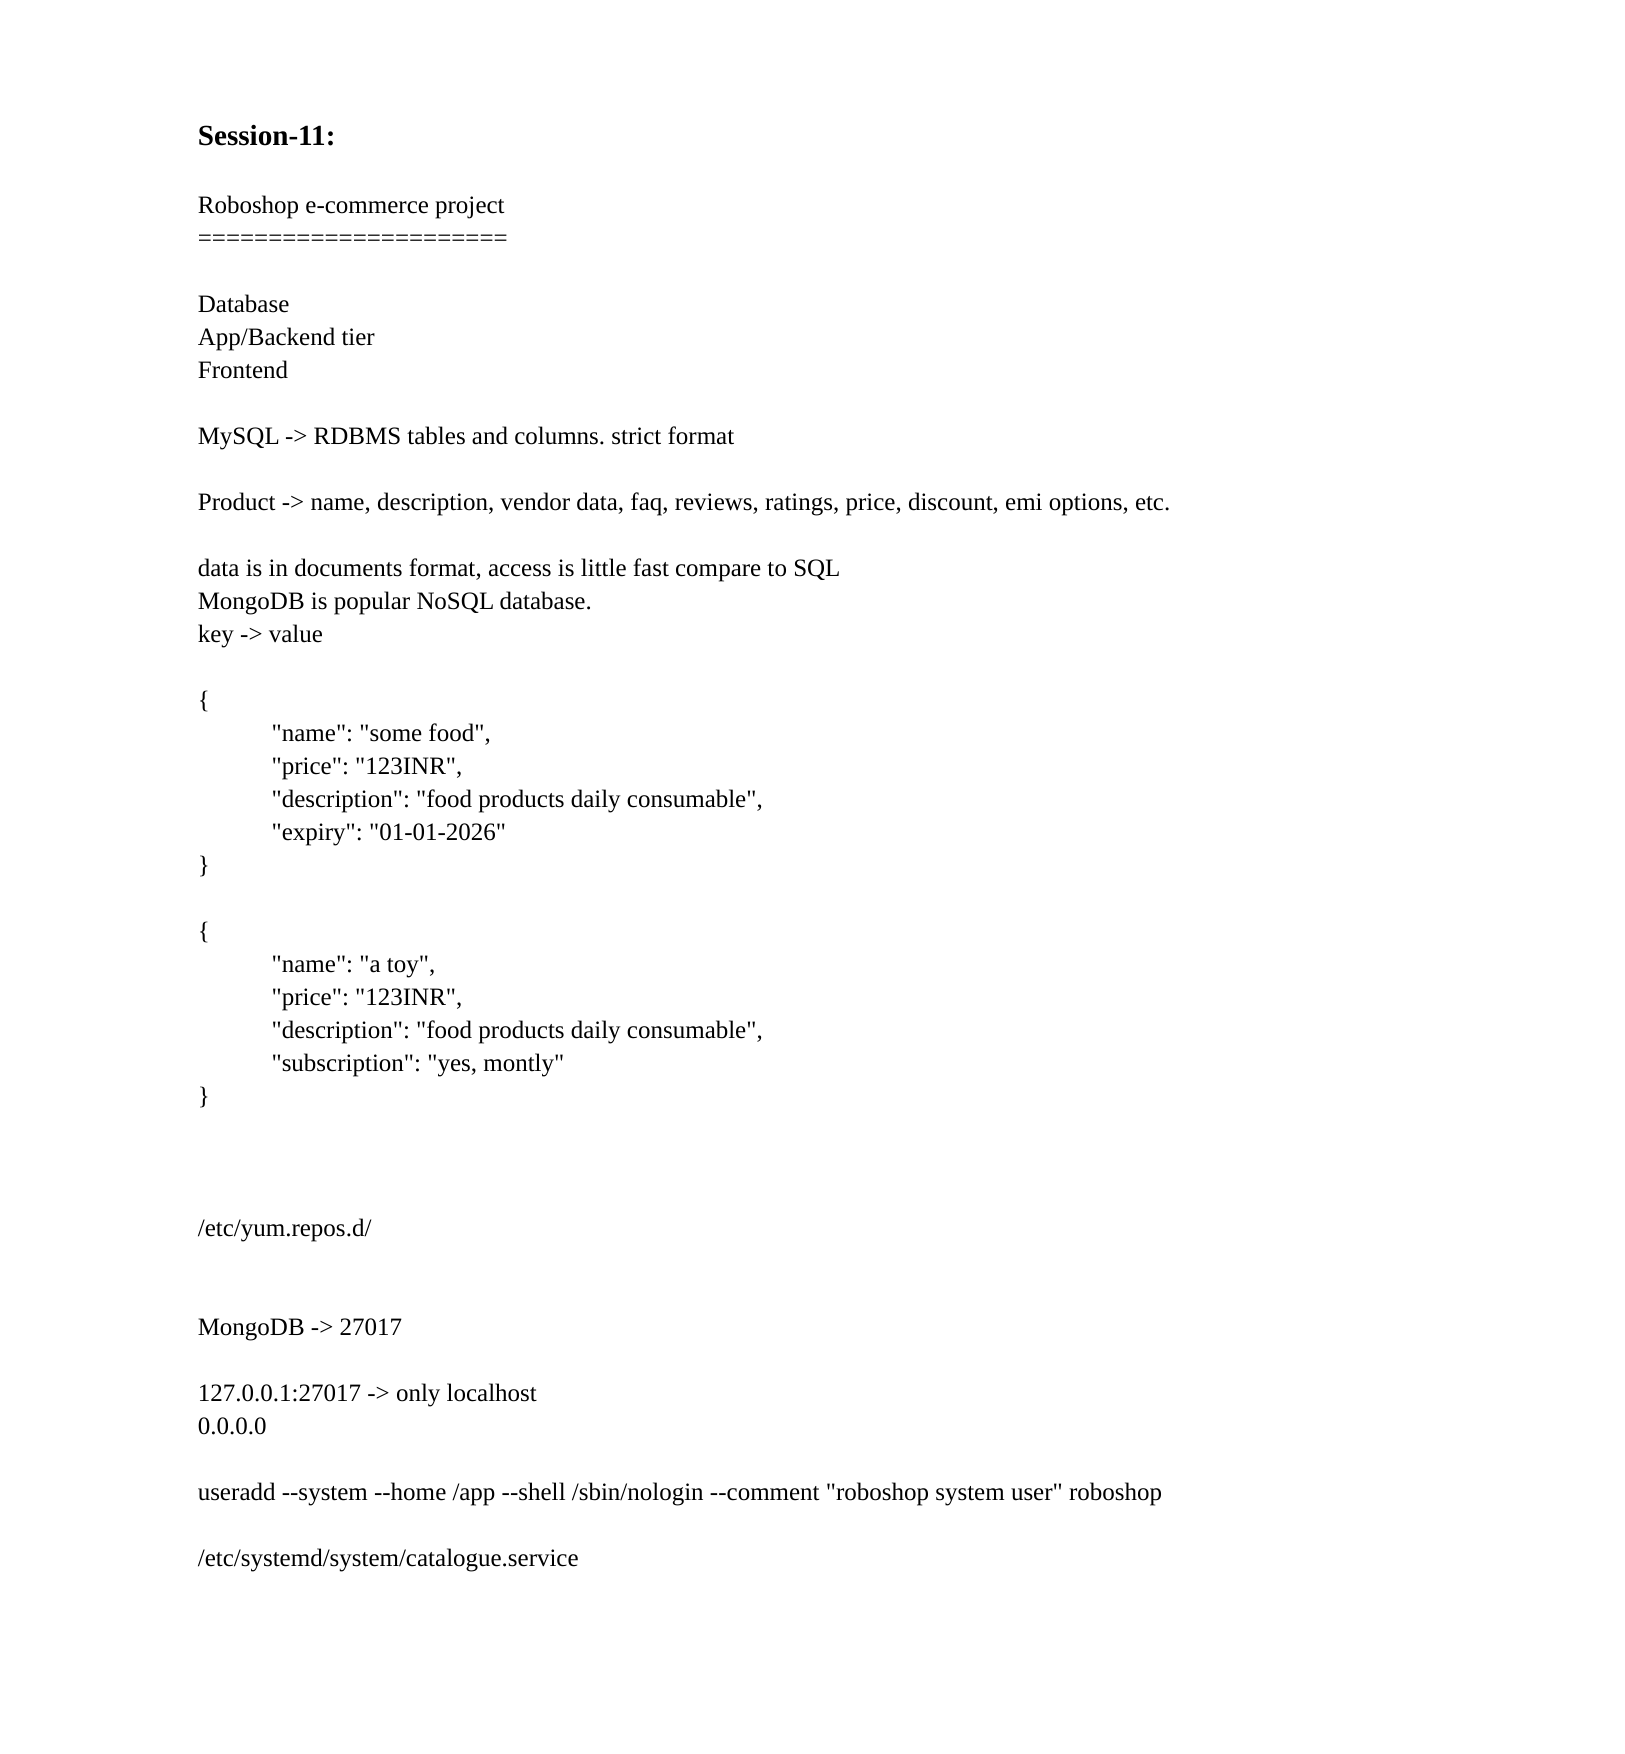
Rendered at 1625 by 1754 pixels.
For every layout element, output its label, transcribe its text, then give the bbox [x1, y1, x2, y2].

text "description": "food products daily consumable", [198, 1015, 1544, 1044]
text "subscription": "yes, montly" [198, 1048, 1544, 1077]
text Database [198, 289, 1544, 317]
text /etc/systemd/system/catalogue.service [198, 1543, 1544, 1572]
text "price": "123INR", [198, 751, 1544, 780]
text useradd --system --home /app --shell /sbin/nologin --comment "roboshop system user" roboshop [198, 1477, 1544, 1506]
text MongoDB -> 27017 [198, 1312, 1544, 1341]
text 0.0.0.0 [198, 1411, 1544, 1440]
text Product -> name, description, vendor data, faq, reviews, ratings, price, discount, emi options, etc. [198, 487, 1544, 516]
text 127.0.0.1:27017 -> only localhost [198, 1378, 1544, 1407]
text "price": "123INR", [198, 982, 1544, 1011]
text data is in documents format, access is little fast compare to SQL [198, 553, 1544, 582]
text "description": "food products daily consumable", [198, 784, 1544, 813]
text { [198, 916, 1544, 945]
text Frontend [198, 355, 1544, 383]
text "name": "a toy", [198, 949, 1544, 978]
text ====================== [198, 223, 1544, 251]
text /etc/yum.repos.d/ [198, 1213, 1544, 1242]
text key -> value [198, 619, 1544, 648]
text } [198, 1081, 1544, 1110]
text MongoDB is popular NoSQL database. [198, 586, 1544, 615]
text "name": "some food", [198, 718, 1544, 747]
text Session-11: [50, 118, 1544, 152]
text { [198, 685, 1544, 714]
text Roboshop e-commerce project [198, 157, 1544, 218]
text "expiry": "01-01-2026" [198, 817, 1544, 846]
text } [198, 850, 1544, 879]
text MySQL -> RDBMS tables and columns. strict format [198, 421, 1544, 449]
text App/Backend tier [198, 322, 1544, 351]
